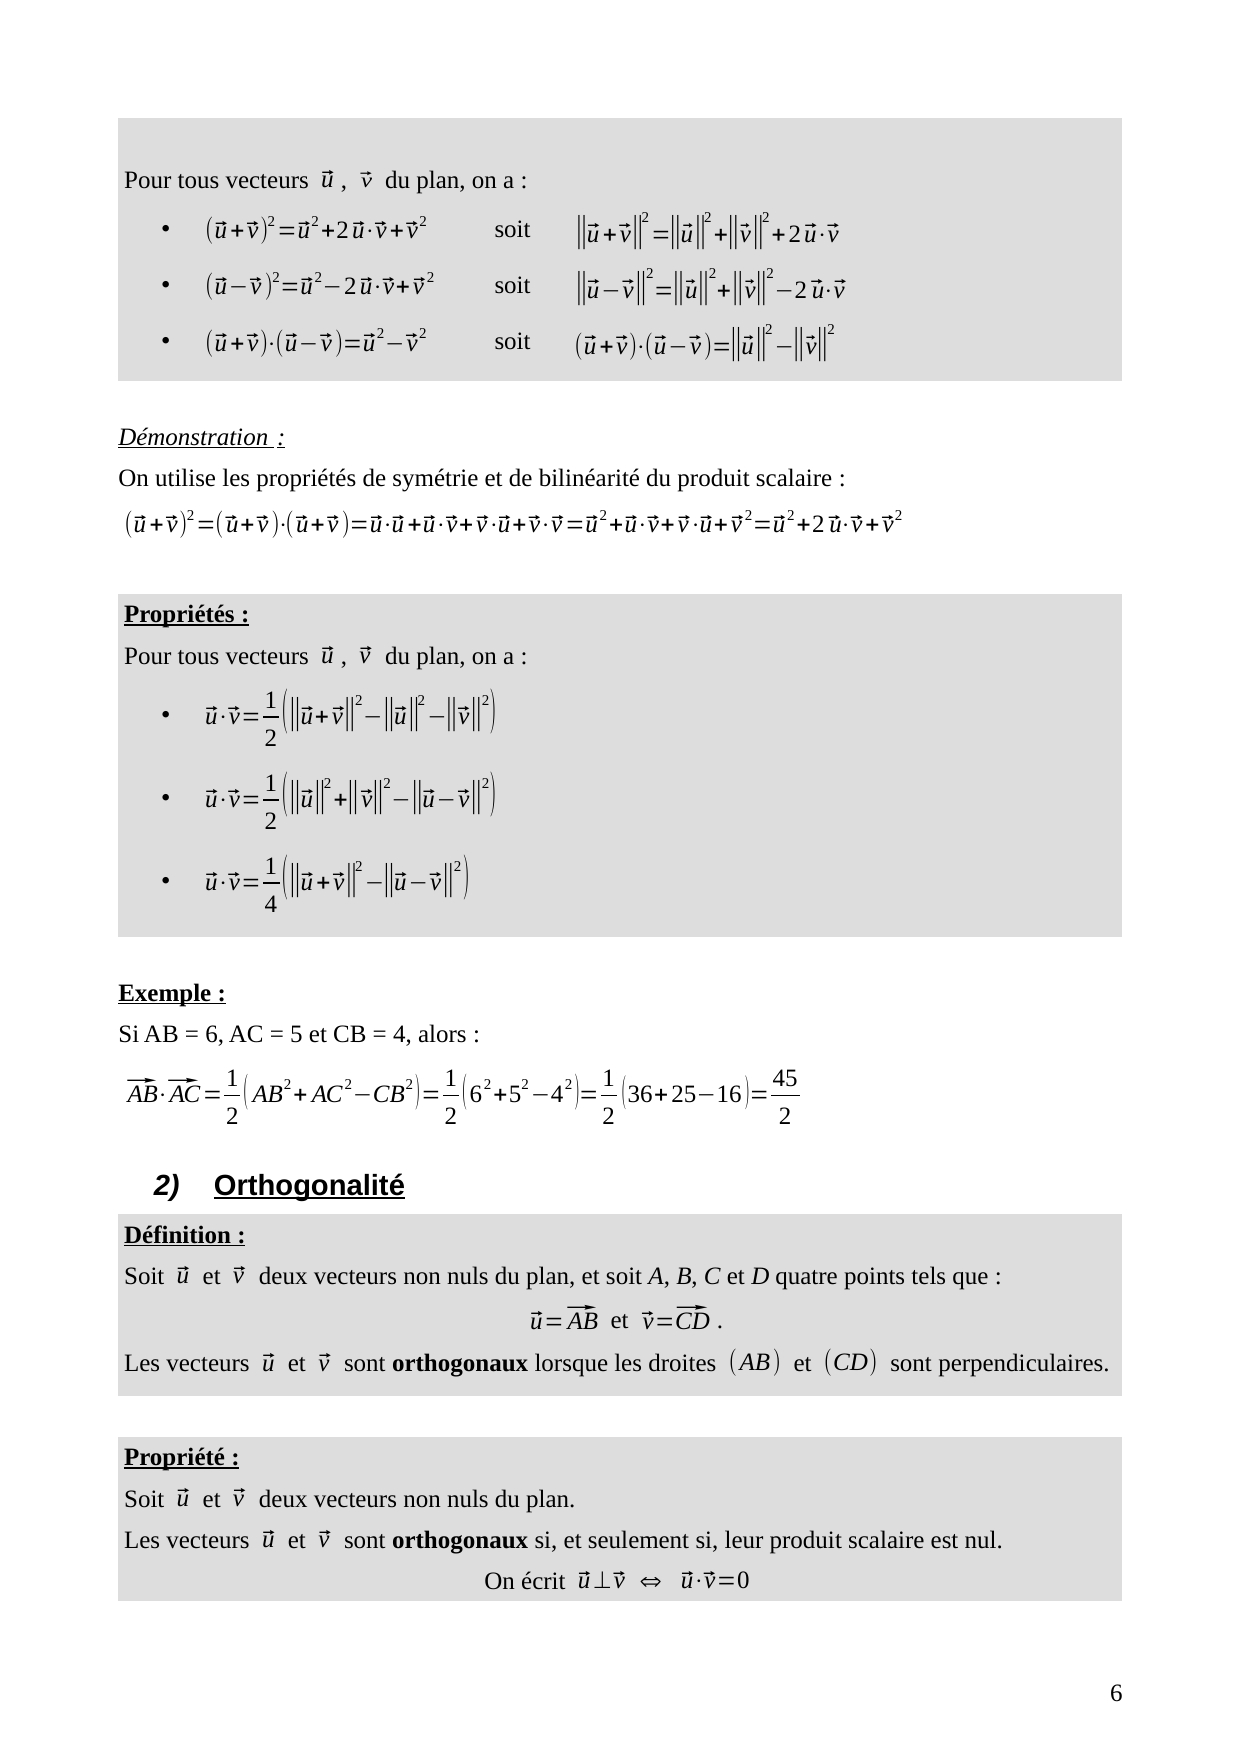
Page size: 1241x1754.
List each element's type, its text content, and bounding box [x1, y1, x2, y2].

table_header Propriétés : Pour tous vecteurs , du plan, on a : soit soit soit [118, 118, 1122, 381]
text Exemple : [118, 978, 1122, 1007]
table_header Propriétés : Pour tous vecteurs , du plan, on a : [118, 594, 1122, 937]
text Démonstration : [118, 422, 1122, 451]
table_header Définition : Soit et deux vecteurs non nuls du plan, et soit A, B, C et D quatre points tels que : et . Les vecteurs et sont orthogonaux lorsque les droites et sont perpendiculaires. [118, 1214, 1122, 1396]
table_header Propriété : Soit et deux vecteurs non nuls du plan. Les vecteurs et sont orthogonaux si, et seulement si, leur produit scalaire est nul. On écrit ⇔ [118, 1437, 1122, 1601]
subtitle Orthogonalité [153, 1168, 1122, 1202]
text On utilise les propriétés de symétrie et de bilinéarité du produit scalaire : [118, 463, 1122, 492]
text Si AB = 6, AC = 5 et CB = 4, alors : [118, 1019, 1122, 1048]
